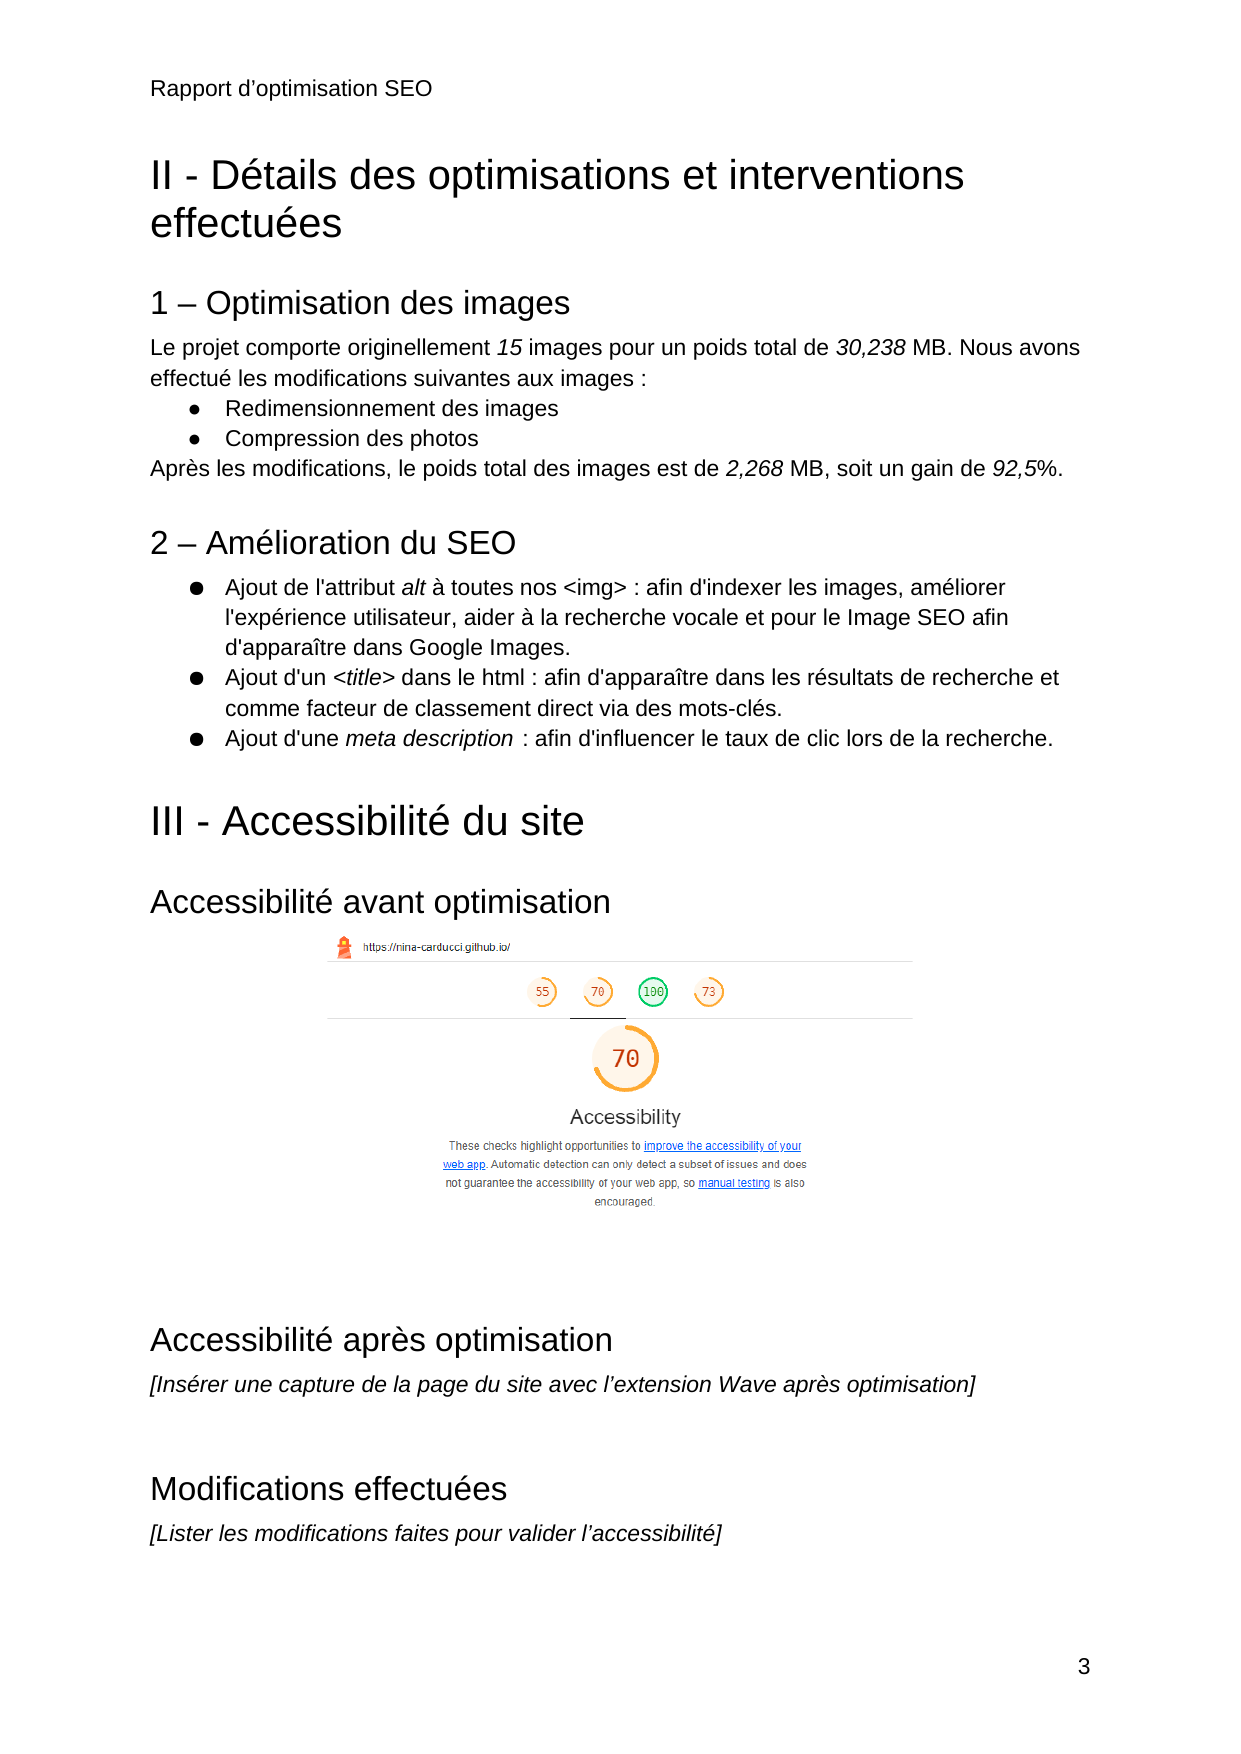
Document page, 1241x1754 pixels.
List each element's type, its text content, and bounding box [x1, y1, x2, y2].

text [Lister les modifications faites pour valider l’accessibilité] [150, 1520, 1090, 1547]
subtitle II - Détails des optimisations et interventions effectuées [150, 150, 1090, 246]
list Compression des photos [187, 425, 1090, 451]
list Ajout de l'attribut alt à toutes nos <img> : afin d'indexer les images, améliorer l'expérience utilisateur, aider à la recherche vocale et pour le Image SEO afin d'apparaître dans Google Images. [187, 574, 1090, 661]
list Ajout d'un <title> dans le html : afin d'apparaître dans les résultats de recherche et comme facteur de classement direct via des mots-clés. [187, 664, 1090, 721]
subtitle 1 – Optimisation des images [150, 283, 1090, 322]
list Redimensionnement des images [187, 395, 1090, 421]
subtitle 2 – Amélioration du SEO [150, 523, 1090, 561]
text Le projet comporte originellement 15 images pour un poids total de 30,238 MB. Nous avons effectué les modifications suivantes aux images : [150, 334, 1090, 391]
text Après les modifications, le poids total des images est de 2,268 MB, soit un gain de 92,5%. [150, 455, 1090, 481]
subtitle Accessibilité avant optimisation [150, 882, 1090, 921]
list Ajout d'une meta description : afin d'influencer le taux de clic lors de la recherche. [187, 725, 1090, 751]
subtitle III - Accessibilité du site [150, 797, 1090, 844]
picture [327, 933, 913, 1219]
subtitle Modifications effectuées [150, 1469, 1090, 1508]
text [Insérer une capture de la page du site avec l’extension Wave après optimisation] [150, 1371, 1090, 1398]
subtitle Accessibilité après optimisation [150, 1320, 1090, 1359]
